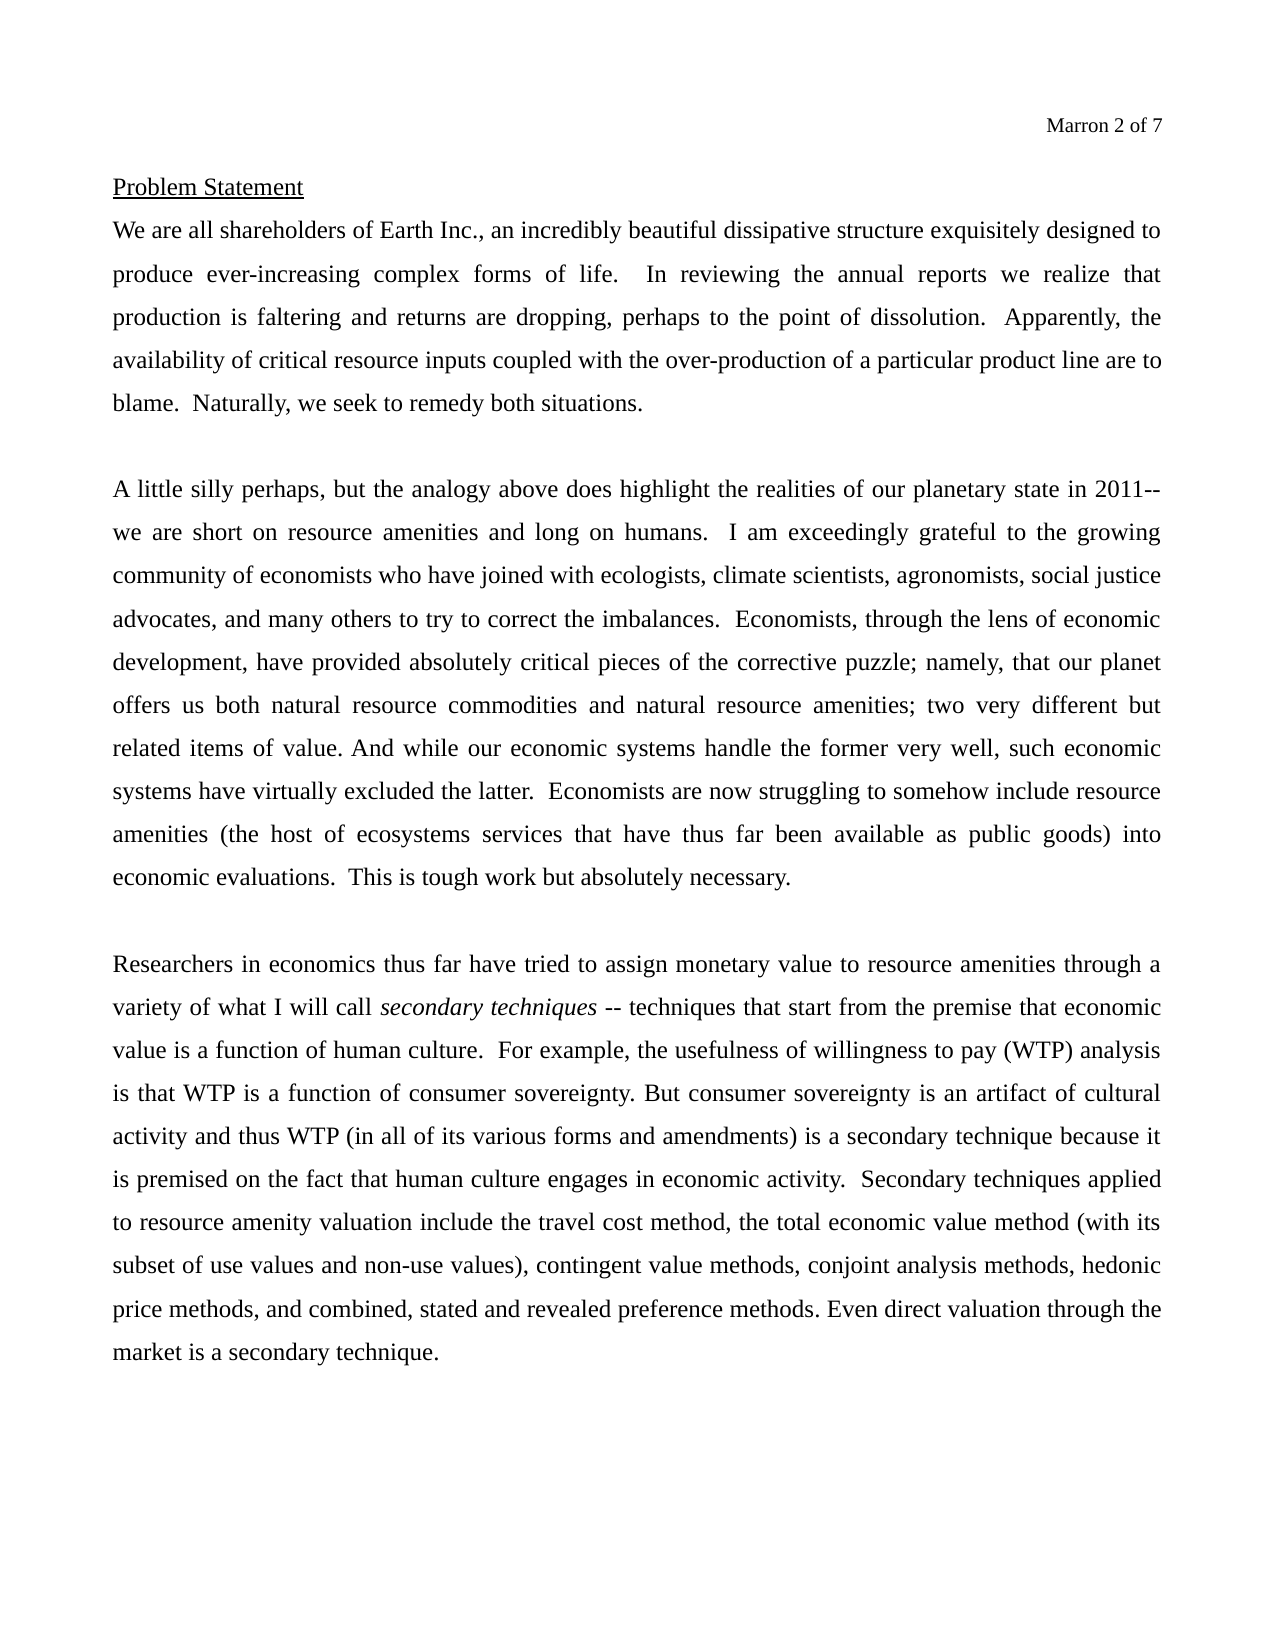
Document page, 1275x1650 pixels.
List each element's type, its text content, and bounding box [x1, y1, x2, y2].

text A little silly perhaps, but the analogy above does highlight the realities of our planetary state in 2011-- we are short on resource amenities and long on humans. I am exceedingly grateful to the growing community of economists who have joined with ecologists, climate scientists, agronomists, social justice advocates, and many others to try to correct the imbalances. Economists, through the lens of economic development, have provided absolutely critical pieces of the corrective puzzle; namely, that our planet offers us both natural resource commodities and natural resource amenities; two very different but related items of value. And while our economic systems handle the former very well, such economic systems have virtually excluded the latter. Economists are now struggling to somehow include resource amenities (the host of ecosystems services that have thus far been available as public goods) into economic evaluations. This is tough work but absolutely necessary. [112, 474, 1162, 891]
text Problem Statement [112, 172, 1162, 201]
text We are all shareholders of Earth Inc., an incredibly beautiful dissipative structure exquisitely designed to produce ever-increasing complex forms of life. In reviewing the annual reports we realize that production is faltering and returns are dropping, perhaps to the point of dissolution. Apparently, the availability of critical resource inputs coupled with the over-production of a particular product line are to blame. Naturally, we seek to remedy both situations. [112, 216, 1162, 417]
text Researchers in economics thus far have tried to assign monetary value to resource amenities through a variety of what I will call secondary techniques -- techniques that start from the premise that economic value is a function of human culture. For example, the usefulness of willingness to pay (WTP) analysis is that WTP is a function of consumer sovereignty. But consumer sovereignty is an artifact of cultural activity and thus WTP (in all of its various forms and amendments) is a secondary technique because it is premised on the fact that human culture engages in economic activity. Secondary techniques applied to resource amenity valuation include the travel cost method, the total economic value method (with its subset of use values and non-use values), contingent value methods, conjoint analysis methods, hedonic price methods, and combined, stated and revealed preference methods. Even direct valuation through the market is a secondary technique. [112, 949, 1162, 1366]
